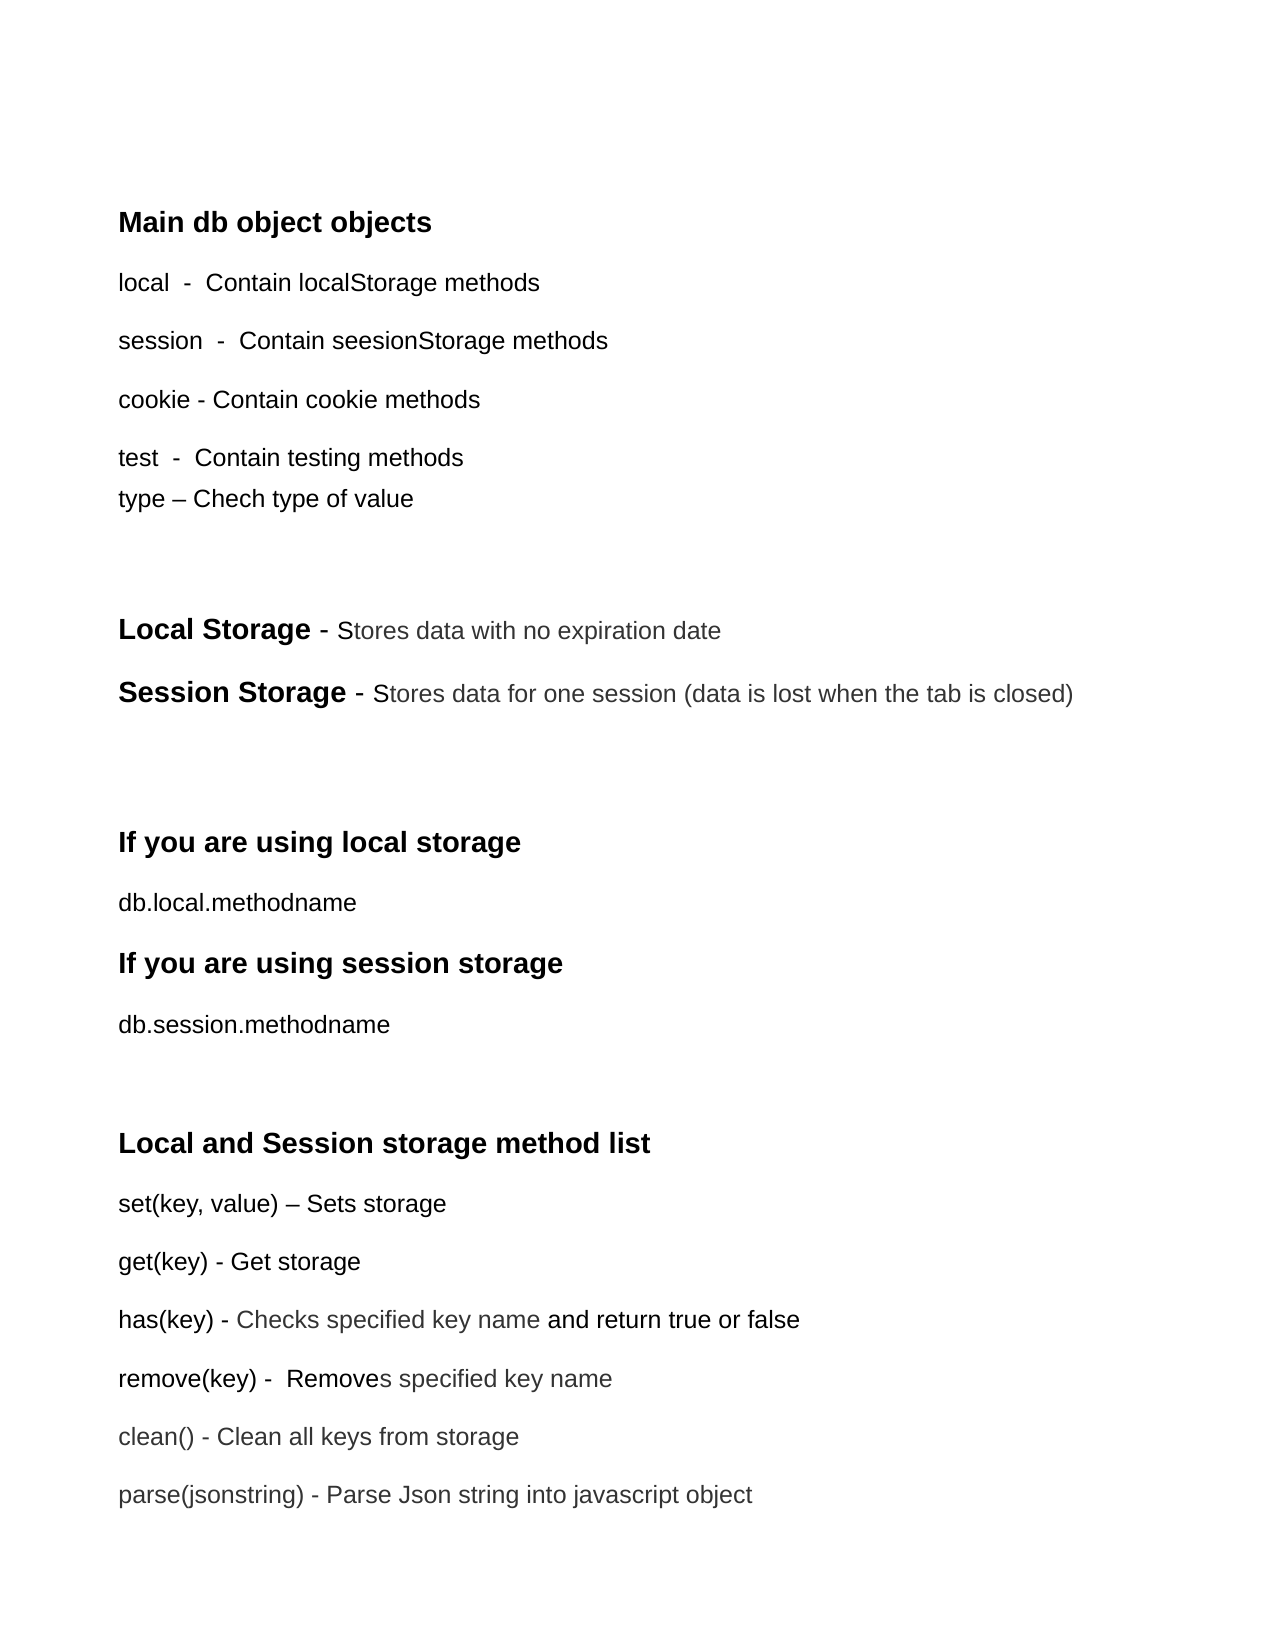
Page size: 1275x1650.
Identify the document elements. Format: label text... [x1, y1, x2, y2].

text has(key) - Checks specified key name and return true or false [118, 1306, 1157, 1334]
text get(key) - Get storage [118, 1247, 1157, 1276]
text clean() - Clean all keys from storage [118, 1422, 1157, 1451]
subtitle If you are using session storage [118, 947, 1157, 980]
text db.session.methodname [118, 1009, 1157, 1038]
subtitle If you are using local storage [118, 825, 1157, 859]
text session - Contain seesionStorage methods [118, 326, 1157, 355]
text set(key, value) – Sets storage [118, 1189, 1157, 1218]
text remove(key) - Removes specified key name [118, 1364, 1157, 1392]
text local - Contain localStorage methods [118, 268, 1157, 297]
text Session Storage - Stores data for one session (data is lost when the tab is closed) [118, 675, 1157, 709]
text Local Storage - Stores data with no expiration date [118, 612, 1157, 646]
text db.local.methodname [118, 888, 1157, 917]
subtitle Local and Session storage method list [118, 1126, 1157, 1159]
text test - Contain testing methods [118, 443, 1157, 472]
subtitle Main db object objects [118, 205, 1157, 239]
text parse(jsonstring) - Parse Json string into javascript object [118, 1480, 1157, 1509]
text type – Chech type of value [118, 484, 1157, 513]
text cookie - Contain cookie methods [118, 384, 1157, 413]
